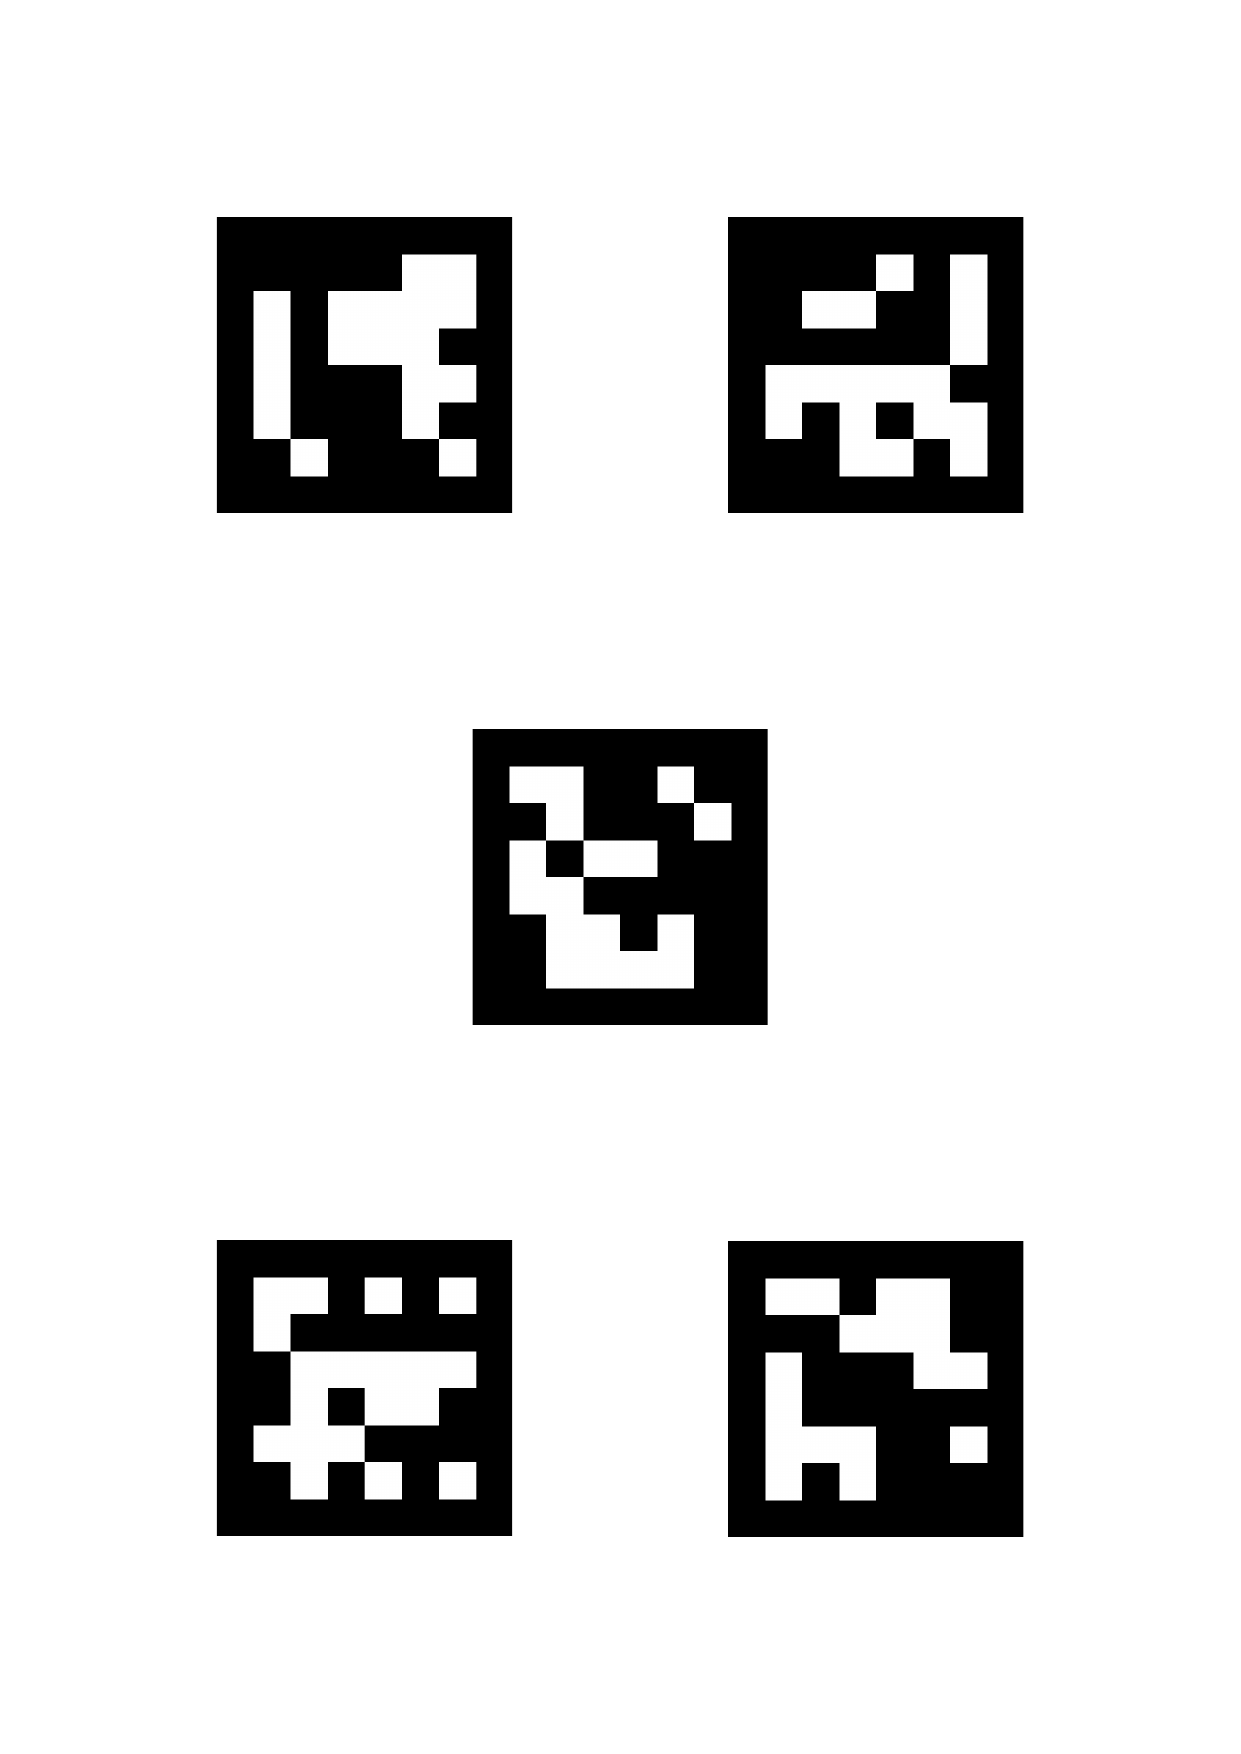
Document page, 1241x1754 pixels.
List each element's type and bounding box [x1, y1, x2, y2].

picture [728, 1241, 1024, 1537]
picture [216, 217, 513, 513]
picture [472, 729, 768, 1025]
picture [728, 217, 1024, 513]
picture [216, 1240, 513, 1536]
